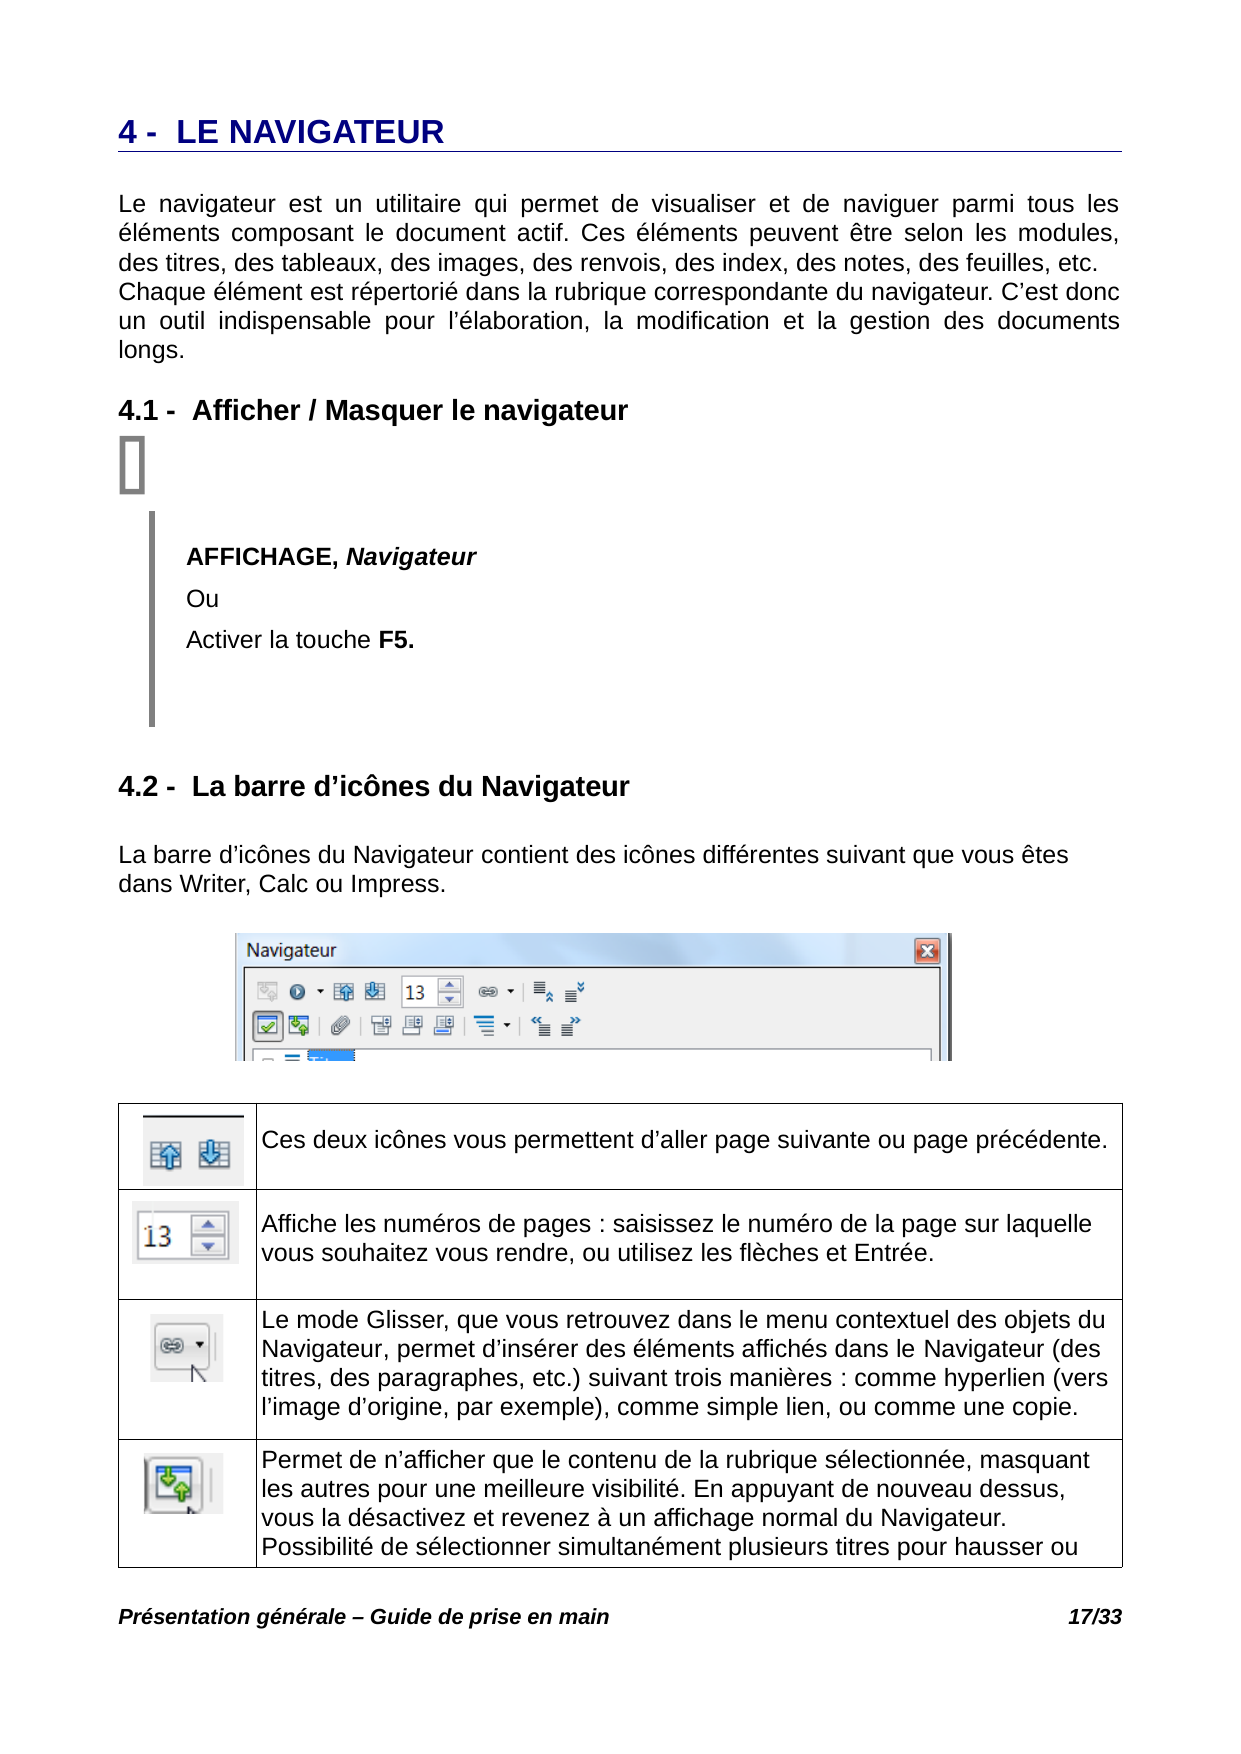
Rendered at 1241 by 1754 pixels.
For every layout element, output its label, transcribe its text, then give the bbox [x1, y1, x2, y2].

text Ou [402, 554, 408, 563]
picture [235, 933, 952, 1061]
table_cell [119, 1190, 256, 1299]
table_header Ces deux icônes vous permettent d’aller page suivante ou page précédente. [257, 1104, 1122, 1189]
picture [150, 1314, 224, 1382]
subtitle Le navigateur [118, 112, 1122, 151]
table_cell Permet de n’afficher que le contenu de la rubrique sélectionnée, masquant les autres pour une meilleure visibilité. En appuyant de nouveau dessus, vous la désactivez et revenez à un affichage normal du Navigateur. Possibilité de sélectionner simultanément plusieurs titres pour hausser ou [257, 1440, 1122, 1567]
subtitle La barre d’icônes du Navigateur [118, 769, 1122, 803]
text Ou [382, 552, 388, 561]
text AFFICHAGE, Navigateur [155, 511, 1122, 552]
text Ou [155, 552, 1122, 594]
text Ou [455, 552, 461, 563]
picture [143, 1453, 224, 1514]
table_cell Affiche les numéros de pages : saisissez le numéro de la page sur laquelle vous souhaitez vous rendre, ou utilisez les flèches et Entrée. [257, 1190, 1122, 1299]
table_cell Le mode Glisser, que vous retrouvez dans le menu contextuel des objets du Navigateur, permet d’insérer des éléments affichés dans le Navigateur (des titres, des paragraphes, etc.) suivant trois manières : comme hyperlien (vers l’image d’origine, par exemple), comme simple lien, ou comme une copie. [257, 1300, 1122, 1439]
table_header [119, 1104, 256, 1114]
text Chaque élément est répertorié dans la rubrique correspondante du navigateur. C’est donc un outil indispensable pour l’élaboration, la modification et la gestion des documents longs. [118, 276, 1122, 364]
table_header [119, 1115, 256, 1189]
table_cell [119, 1300, 256, 1439]
picture [143, 1114, 244, 1186]
text Le navigateur est un utilitaire qui permet de visualiser et de naviguer parmi tous les éléments composant le document actif. Ces éléments peuvent être selon les modules, des titres, des tableaux, des images, des renvois, des index, des notes, des feuilles, etc. [118, 189, 1122, 276]
table_cell [119, 1440, 256, 1567]
picture [132, 1201, 239, 1264]
subtitle Afficher / Masquer le navigateur [118, 393, 1122, 427]
text Activer la touche F5. [155, 594, 1122, 654]
text 8 [118, 435, 1122, 511]
text La barre d’icônes du Navigateur contient des icônes différentes suivant que vous êtes dans Writer, Calc ou Impress. [118, 840, 1122, 898]
